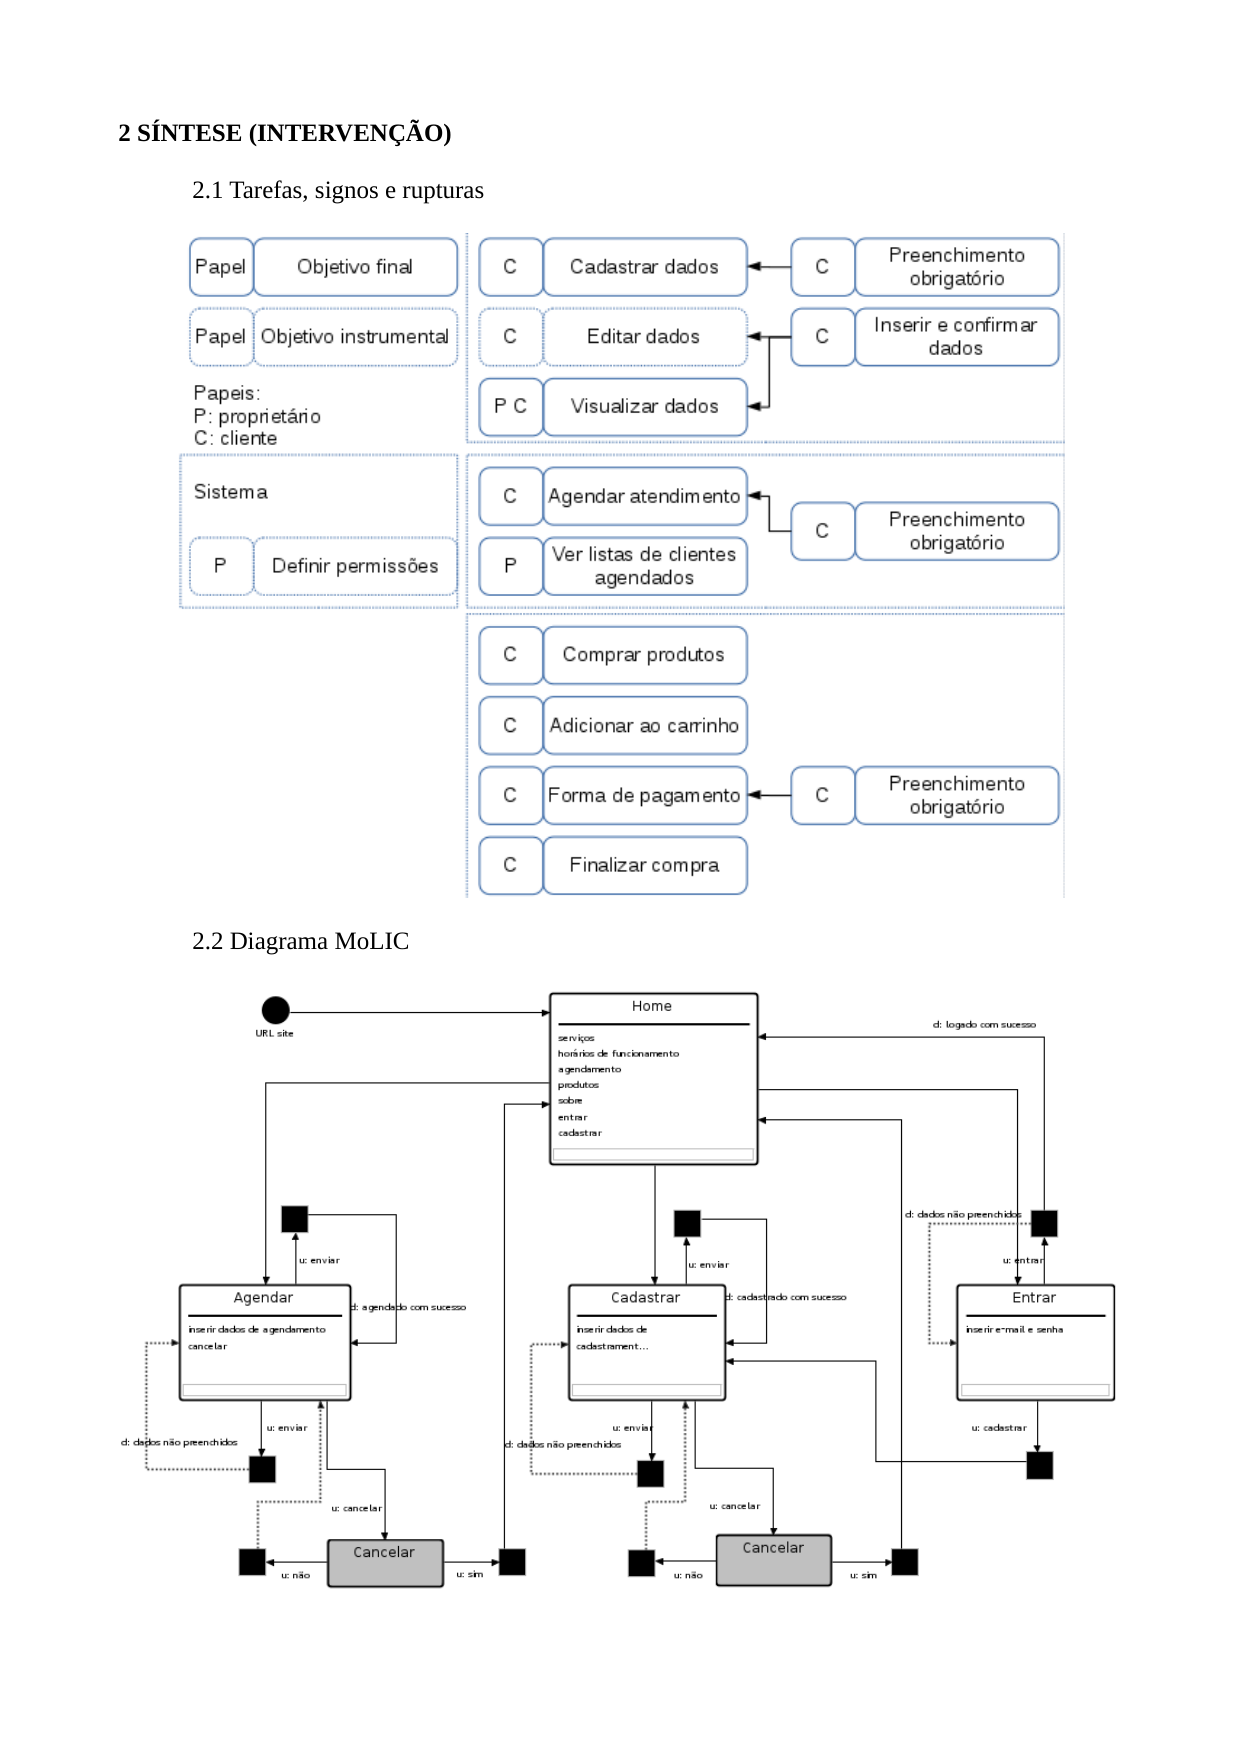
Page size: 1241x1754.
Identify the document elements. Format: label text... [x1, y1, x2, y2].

picture [175, 233, 1065, 898]
text 2.2 Diagrama MoLIC [118, 926, 1122, 955]
picture [118, 983, 1123, 1594]
text 2 SÍNTESE (INTERVENÇÃO) [118, 118, 1122, 147]
text 2.1 Tarefas, signos e rupturas [118, 176, 1122, 204]
